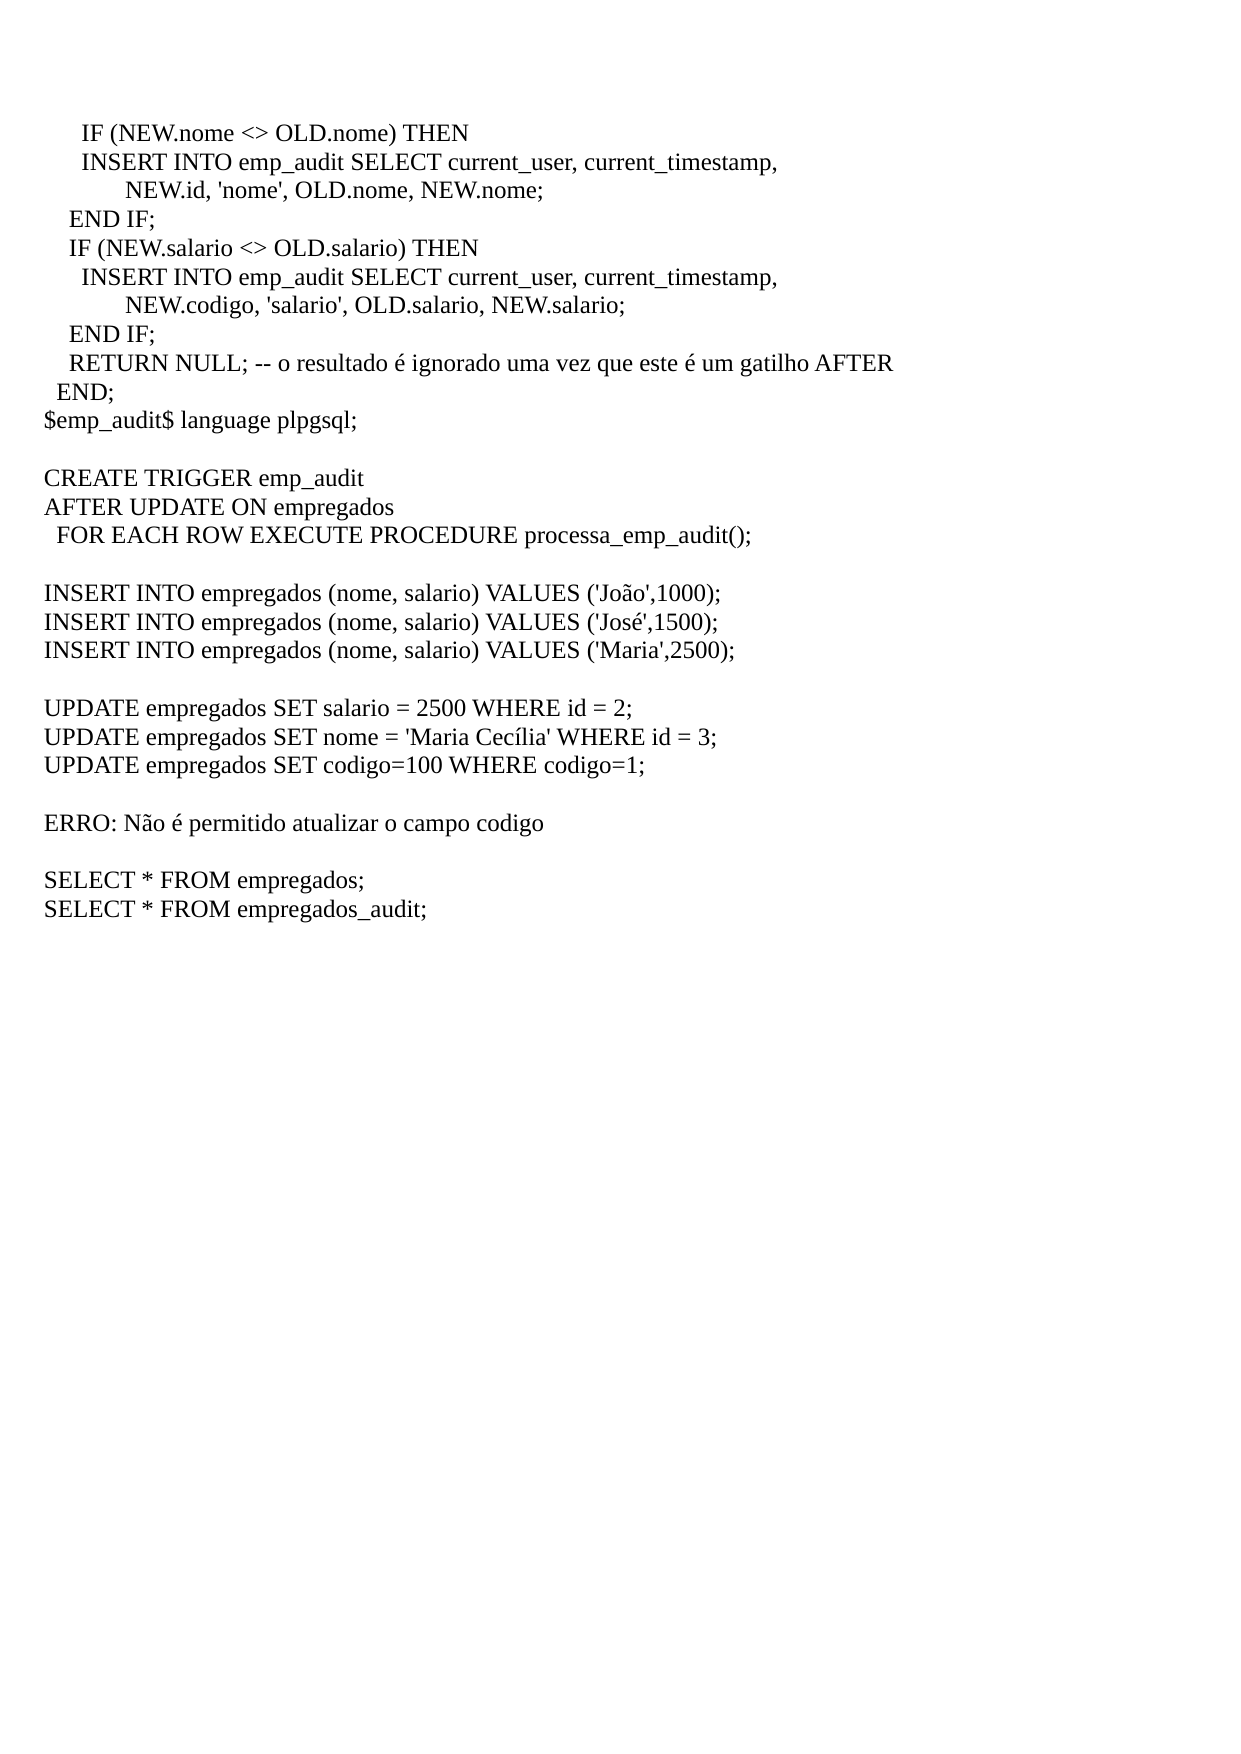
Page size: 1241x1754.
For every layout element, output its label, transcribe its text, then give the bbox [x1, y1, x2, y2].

text IF (NEW.nome <> OLD.nome) THEN [44, 118, 1187, 147]
text ERRO: Não é permitido atualizar o campo codigo [44, 808, 1187, 837]
text $emp_audit$ language plpgsql; [44, 406, 1187, 434]
text END IF; [44, 204, 1187, 233]
text NEW.id, 'nome', OLD.nome, NEW.nome; [44, 176, 1187, 204]
text INSERT INTO empregados (nome, salario) VALUES ('José',1500); [44, 607, 1187, 636]
text INSERT INTO empregados (nome, salario) VALUES ('Maria',2500); [44, 636, 1187, 664]
text END IF; [44, 319, 1187, 348]
text NEW.codigo, 'salario', OLD.salario, NEW.salario; [44, 291, 1187, 319]
text INSERT INTO empregados (nome, salario) VALUES ('João',1000); [44, 578, 1187, 607]
text UPDATE empregados SET salario = 2500 WHERE id = 2; [44, 693, 1187, 722]
text SELECT * FROM empregados_audit; [44, 894, 1187, 923]
text AFTER UPDATE ON empregados [44, 492, 1187, 521]
text SELECT * FROM empregados; [44, 866, 1187, 894]
text FOR EACH ROW EXECUTE PROCEDURE processa_emp_audit(); [44, 521, 1187, 549]
text INSERT INTO emp_audit SELECT current_user, current_timestamp, [44, 262, 1187, 291]
text IF (NEW.salario <> OLD.salario) THEN [44, 233, 1187, 262]
text UPDATE empregados SET codigo=100 WHERE codigo=1; [44, 751, 1187, 779]
text CREATE TRIGGER emp_audit [44, 463, 1187, 492]
text END; [44, 377, 1187, 406]
text RETURN NULL; -- o resultado é ignorado uma vez que este é um gatilho AFTER [44, 348, 1187, 377]
text UPDATE empregados SET nome = 'Maria Cecília' WHERE id = 3; [44, 722, 1187, 751]
text INSERT INTO emp_audit SELECT current_user, current_timestamp, [44, 147, 1187, 176]
